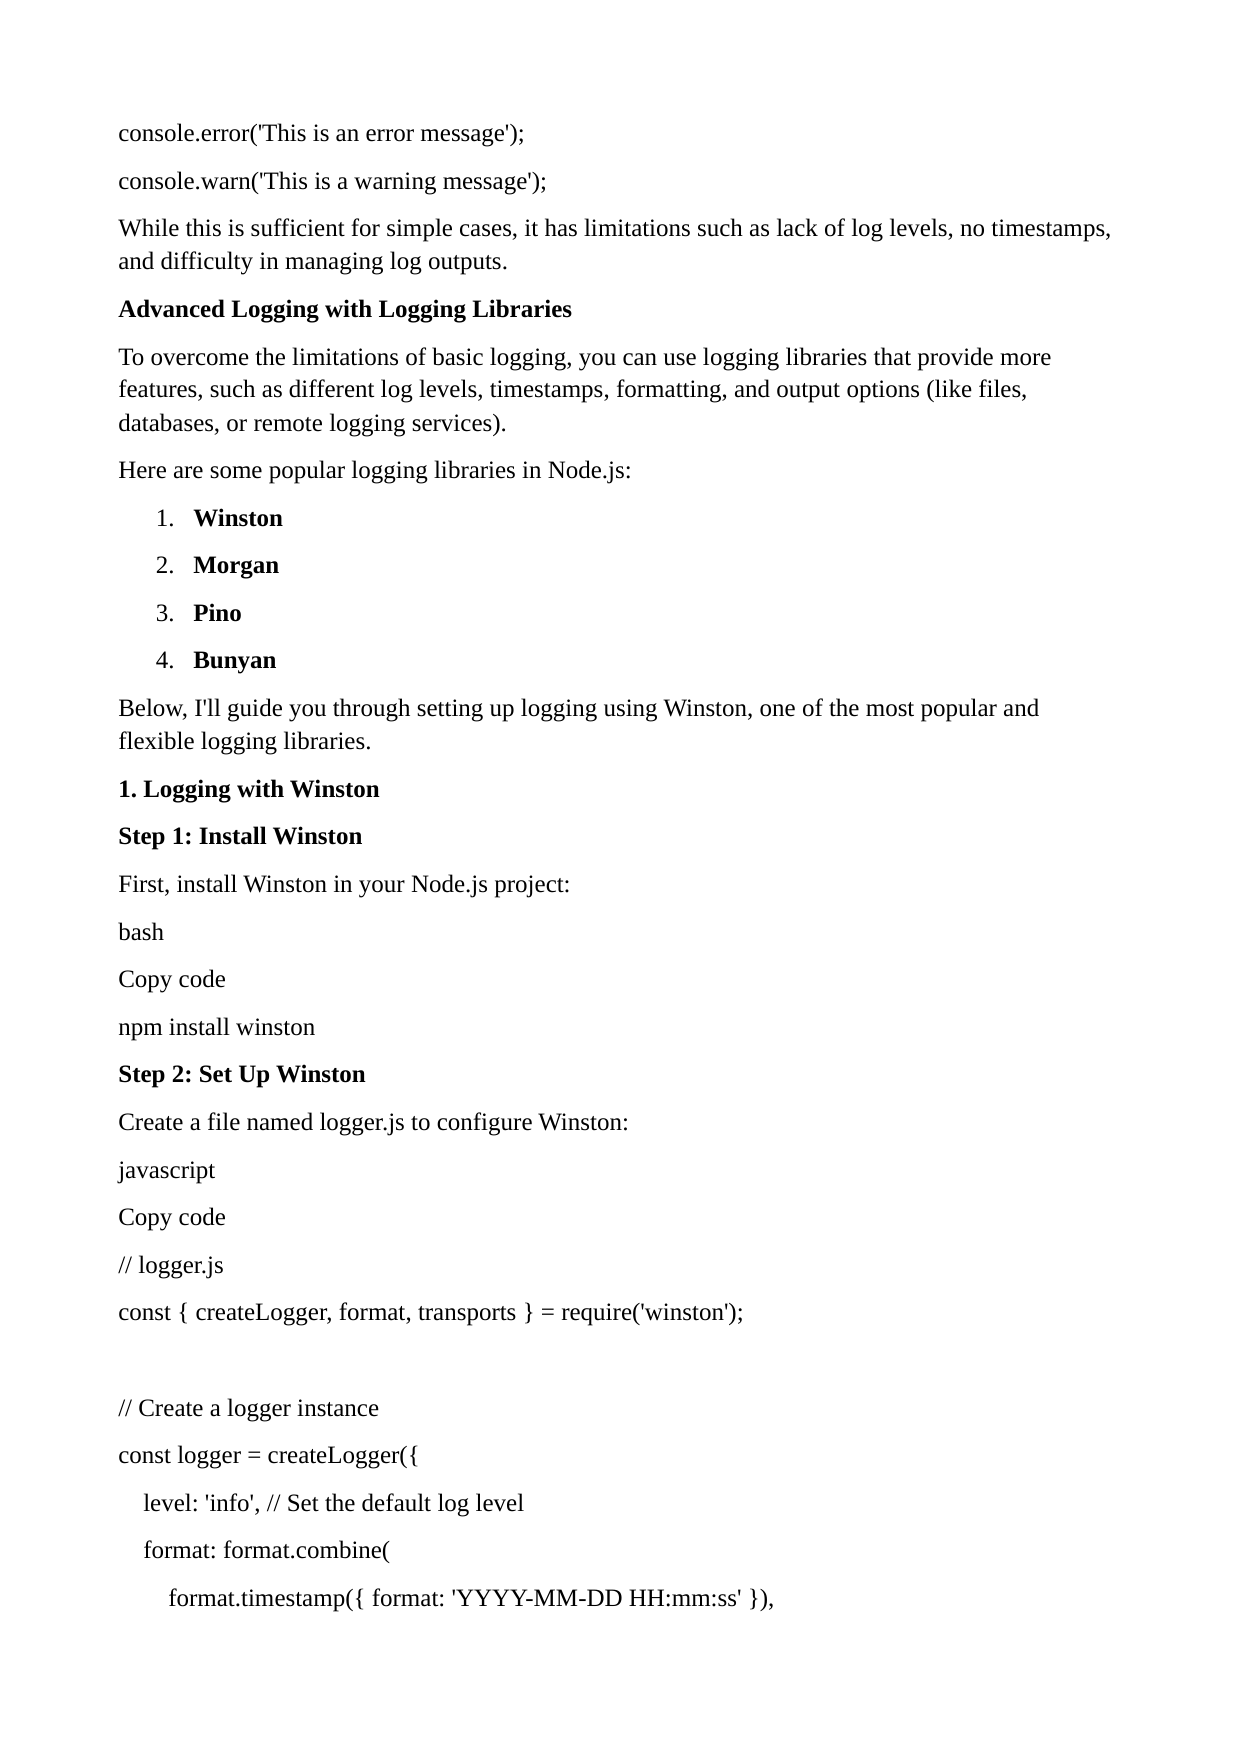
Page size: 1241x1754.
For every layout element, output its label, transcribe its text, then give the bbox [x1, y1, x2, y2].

text bash [118, 917, 1122, 945]
text 1. Logging with Winston [118, 774, 1122, 803]
text Below, I'll guide you through setting up logging using Winston, one of the most popular and flexible logging libraries. [118, 693, 1122, 755]
text Step 2: Set Up Winston [118, 1059, 1122, 1088]
text javascript [118, 1155, 1122, 1183]
text format.timestamp({ format: 'YYYY-MM-DD HH:mm:ss' }), [118, 1583, 1122, 1612]
text While this is sufficient for simple cases, it has limitations such as lack of log levels, no timestamps, and difficulty in managing log outputs. [118, 213, 1122, 275]
text npm install winston [118, 1012, 1122, 1041]
text const { createLogger, format, transports } = require('winston'); [118, 1297, 1122, 1326]
text const logger = createLogger({ [118, 1440, 1122, 1469]
text console.warn('This is a warning message'); [118, 166, 1122, 194]
text // Create a logger instance [118, 1393, 1122, 1421]
text Here are some popular logging libraries in Node.js: [118, 455, 1122, 484]
text Copy code [118, 1202, 1122, 1231]
text Copy code [118, 964, 1122, 993]
text console.error('This is an error message'); [118, 118, 1122, 147]
text format: format.combine( [118, 1536, 1122, 1564]
text To overcome the limitations of basic logging, you can use logging libraries that provide more features, such as different log levels, timestamps, formatting, and output options (like files, databases, or remote logging services). [118, 342, 1122, 436]
text Create a file named logger.js to configure Winston: [118, 1107, 1122, 1136]
list Morgan [156, 550, 1122, 579]
text level: 'info', // Set the default log level [118, 1488, 1122, 1517]
text Step 1: Install Winston [118, 821, 1122, 850]
list Bunyan [156, 646, 1122, 674]
list Pino [156, 598, 1122, 627]
text // logger.js [118, 1250, 1122, 1279]
list Winston [156, 503, 1122, 532]
text First, install Winston in your Node.js project: [118, 869, 1122, 898]
text Advanced Logging with Logging Libraries [118, 294, 1122, 323]
